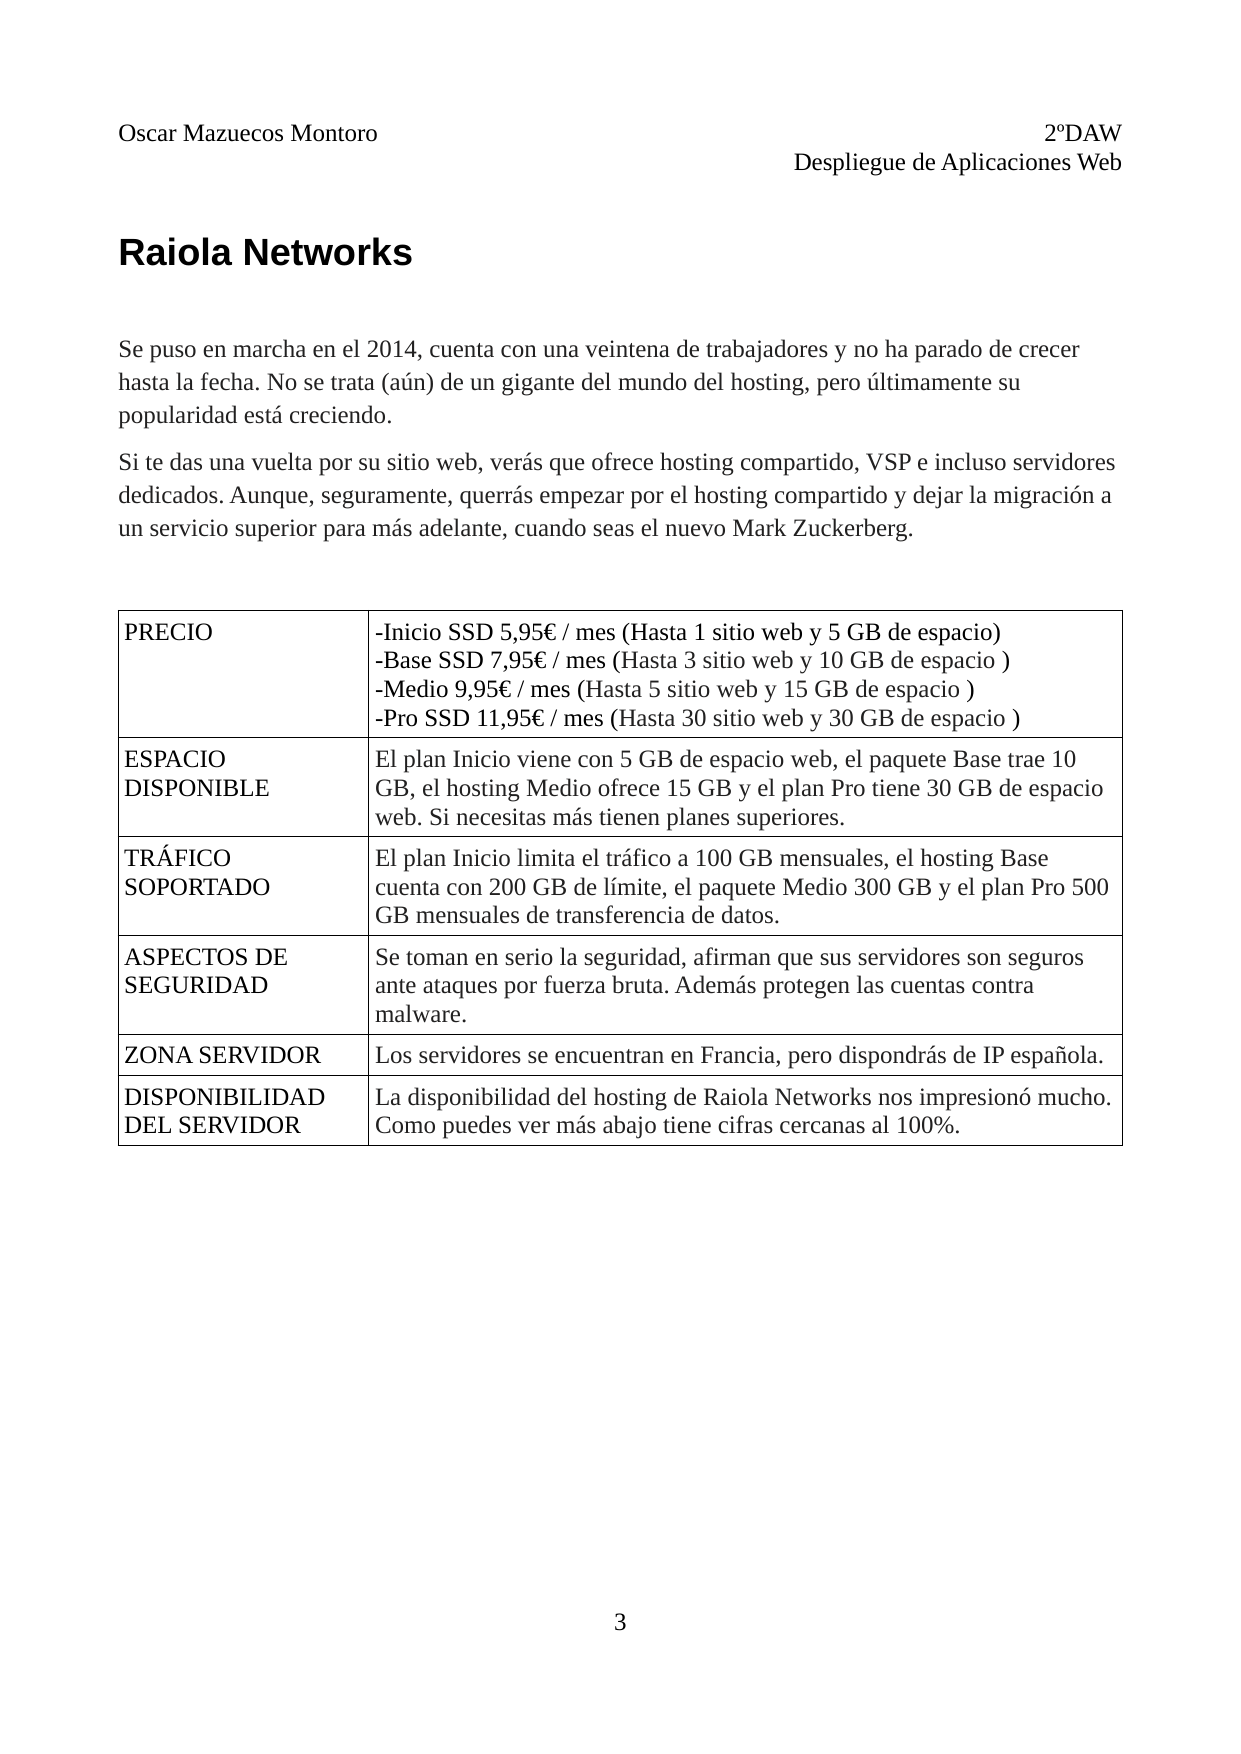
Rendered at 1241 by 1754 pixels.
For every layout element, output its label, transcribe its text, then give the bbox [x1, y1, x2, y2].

table_cell Los servidores se encuentran en Francia, pero dispondrás de IP española. [369, 1035, 1122, 1075]
table_cell Se toman en serio la seguridad, afirman que sus servidores son seguros ante ataques por fuerza bruta. Además protegen las cuentas contra malware. [369, 936, 1122, 1033]
table_cell TRÁFICO SOPORTADO [119, 837, 368, 935]
subtitle Raiola Networks [118, 230, 1122, 274]
text Se puso en marcha en el 2014, cuenta con una veintena de trabajadores y no ha parado de crecer hasta la fecha. No se trata (aún) de un gigante del mundo del hosting, pero últimamente su popularidad está creciendo. [118, 334, 1122, 429]
table_cell DISPONIBILIDAD DEL SERVIDOR [119, 1076, 368, 1145]
table_cell ZONA SERVIDOR [119, 1035, 368, 1075]
table_cell ESPACIO DISPONIBLE [119, 738, 368, 836]
table_header PRECIO [119, 611, 368, 737]
table_cell El plan Inicio limita el tráfico a 100 GB mensuales, el hosting Base cuenta con 200 GB de límite, el paquete Medio 300 GB y el plan Pro 500 GB mensuales de transferencia de datos. [369, 837, 1122, 935]
table_cell La disponibilidad del hosting de Raiola Networks nos impresionó mucho. Como puedes ver más abajo tiene cifras cercanas al 100%. [369, 1076, 1122, 1145]
table_cell ASPECTOS DE SEGURIDAD [119, 936, 368, 1033]
table_cell El plan Inicio viene con 5 GB de espacio web, el paquete Base trae 10 GB, el hosting Medio ofrece 15 GB y el plan Pro tiene 30 GB de espacio web. Si necesitas más tienen planes superiores. [369, 738, 1122, 836]
table_header -Inicio SSD 5,95€ / mes (Hasta 1 sitio web y 5 GB de espacio) -Base SSD 7,95€ / mes (Hasta 3 sitio web y 10 GB de espacio ) -Medio 9,95€ / mes (Hasta 5 sitio web y 15 GB de espacio ) -Pro SSD 11,95€ / mes (Hasta 30 sitio web y 30 GB de espacio ) [369, 611, 1122, 737]
text Si te das una vuelta por su sitio web, verás que ofrece hosting compartido, VSP e incluso servidores dedicados. Aunque, seguramente, querrás empezar por el hosting compartido y dejar la migración a un servicio superior para más adelante, cuando seas el nuevo Mark Zuckerberg. [118, 447, 1122, 542]
